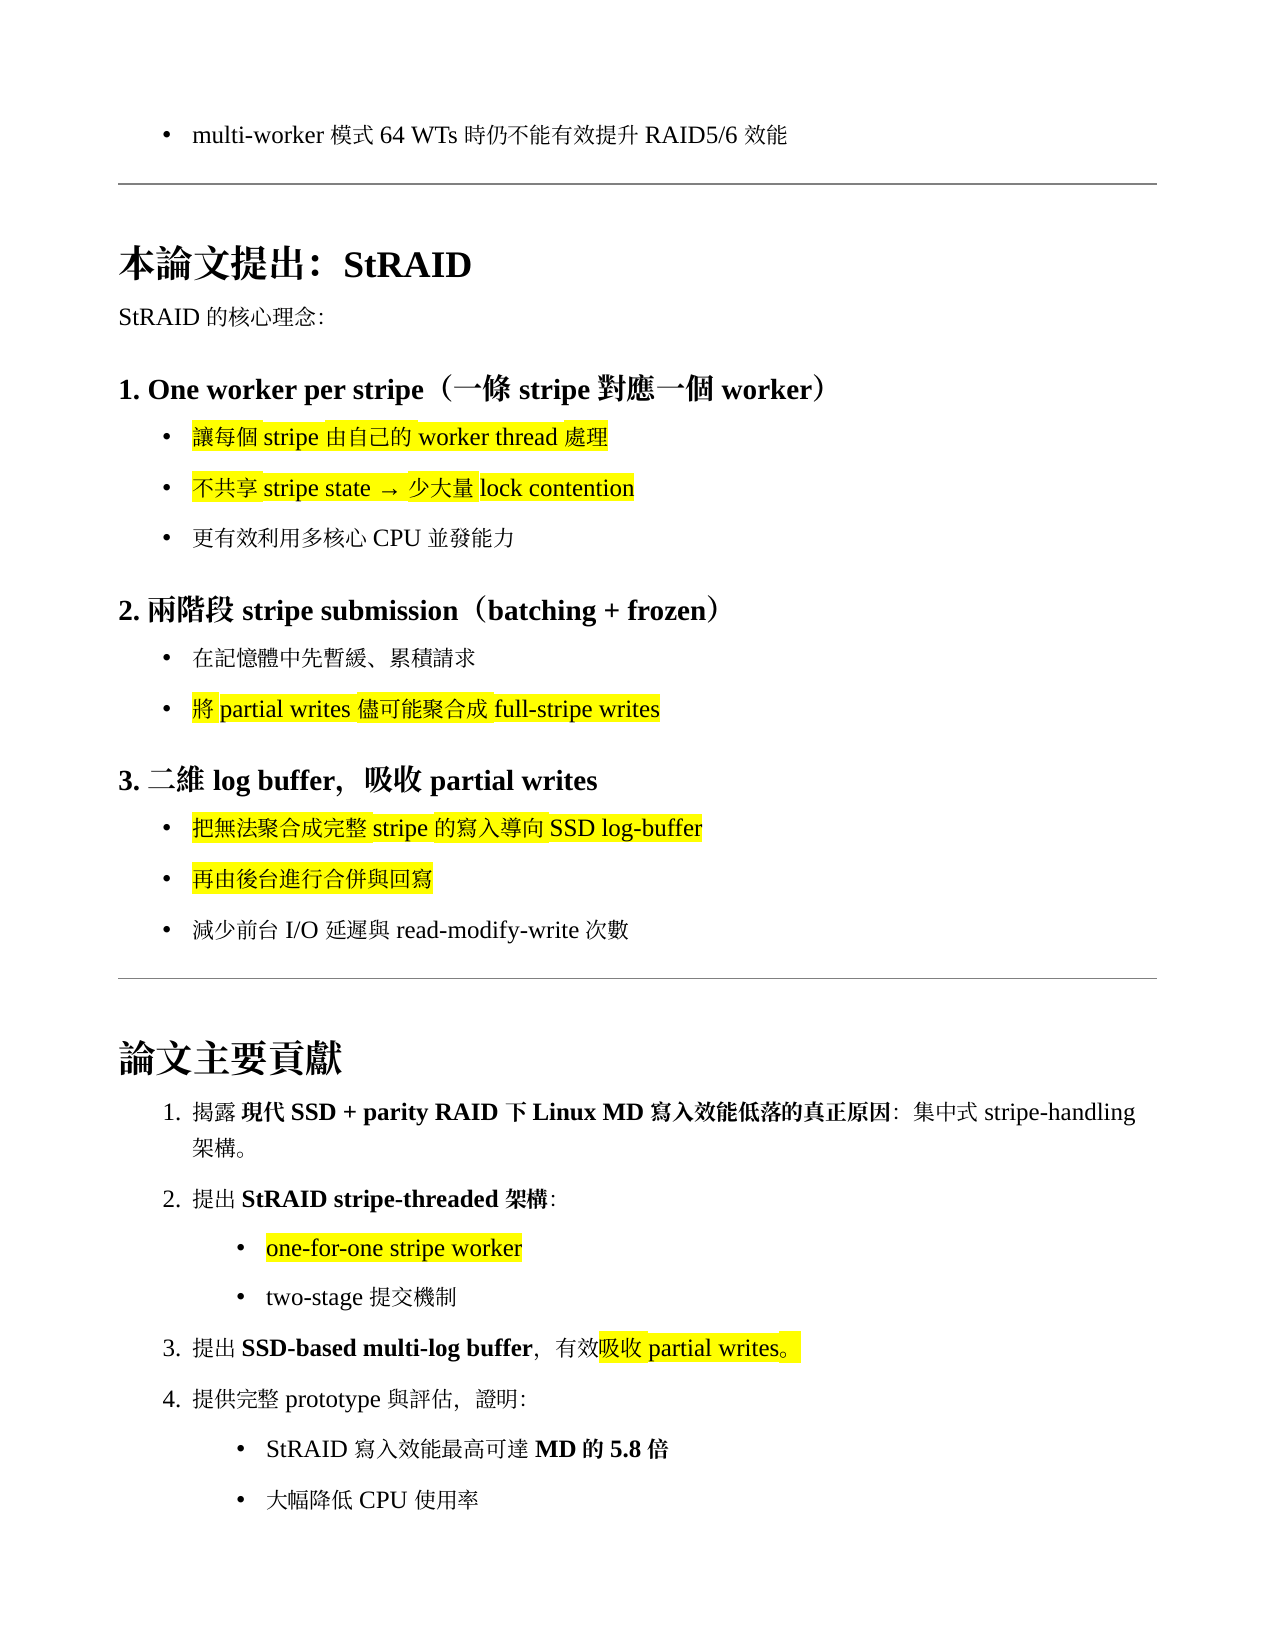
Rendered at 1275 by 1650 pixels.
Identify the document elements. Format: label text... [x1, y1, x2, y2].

list StRAID 寫入效能最高可達 MD 的 5.8 倍 [236, 1433, 1157, 1464]
list 提出 SSD-based multi-log buffer，有效吸收 partial writes。 [162, 1331, 1157, 1363]
subtitle 2. 兩階段 stripe submission（batching + frozen） [118, 587, 1157, 629]
list 不共享 stripe state → 少大量 lock contention [162, 471, 1157, 502]
list 大幅降低 CPU 使用率 [236, 1483, 1157, 1515]
list 將 partial writes 儘可能聚合成 full-stripe writes [162, 692, 1157, 723]
list 揭露 現代 SSD + parity RAID 下 Linux MD 寫入效能低落的真正原因：集中式 stripe-handling 架構。 [162, 1095, 1157, 1163]
subtitle 論文主要貢獻 [118, 1029, 1157, 1083]
list 在記憶體中先暫緩、累積請求 [162, 641, 1157, 673]
list 減少前台 I/O 延遲與 read-modify-write 次數 [162, 913, 1157, 944]
list 更有效利用多核心 CPU 並發能力 [162, 521, 1157, 553]
list multi-worker 模式 64 WTs 時仍不能有效提升 RAID5/6 效能 [162, 118, 1157, 149]
list 讓每個 stripe 由自己的 worker thread 處理 [162, 420, 1157, 451]
list 再由後台進行合併與回寫 [162, 862, 1157, 894]
list 把無法聚合成完整 stripe 的寫入導向 SSD log-buffer [162, 812, 1157, 843]
list two-stage 提交機制 [236, 1280, 1157, 1312]
subtitle 3. 二維 log buffer，吸收 partial writes [118, 757, 1157, 799]
list 提供完整 prototype 與評估，證明： [162, 1382, 1157, 1413]
subtitle 本論文提出：StRAID [118, 234, 1157, 288]
text StRAID 的核心理念： [118, 300, 1157, 332]
list 提出 StRAID stripe-threaded 架構： [162, 1182, 1157, 1213]
list one-for-one stripe worker [236, 1233, 1157, 1262]
subtitle 1. One worker per stripe（一條 stripe 對應一個 worker） [118, 366, 1157, 407]
